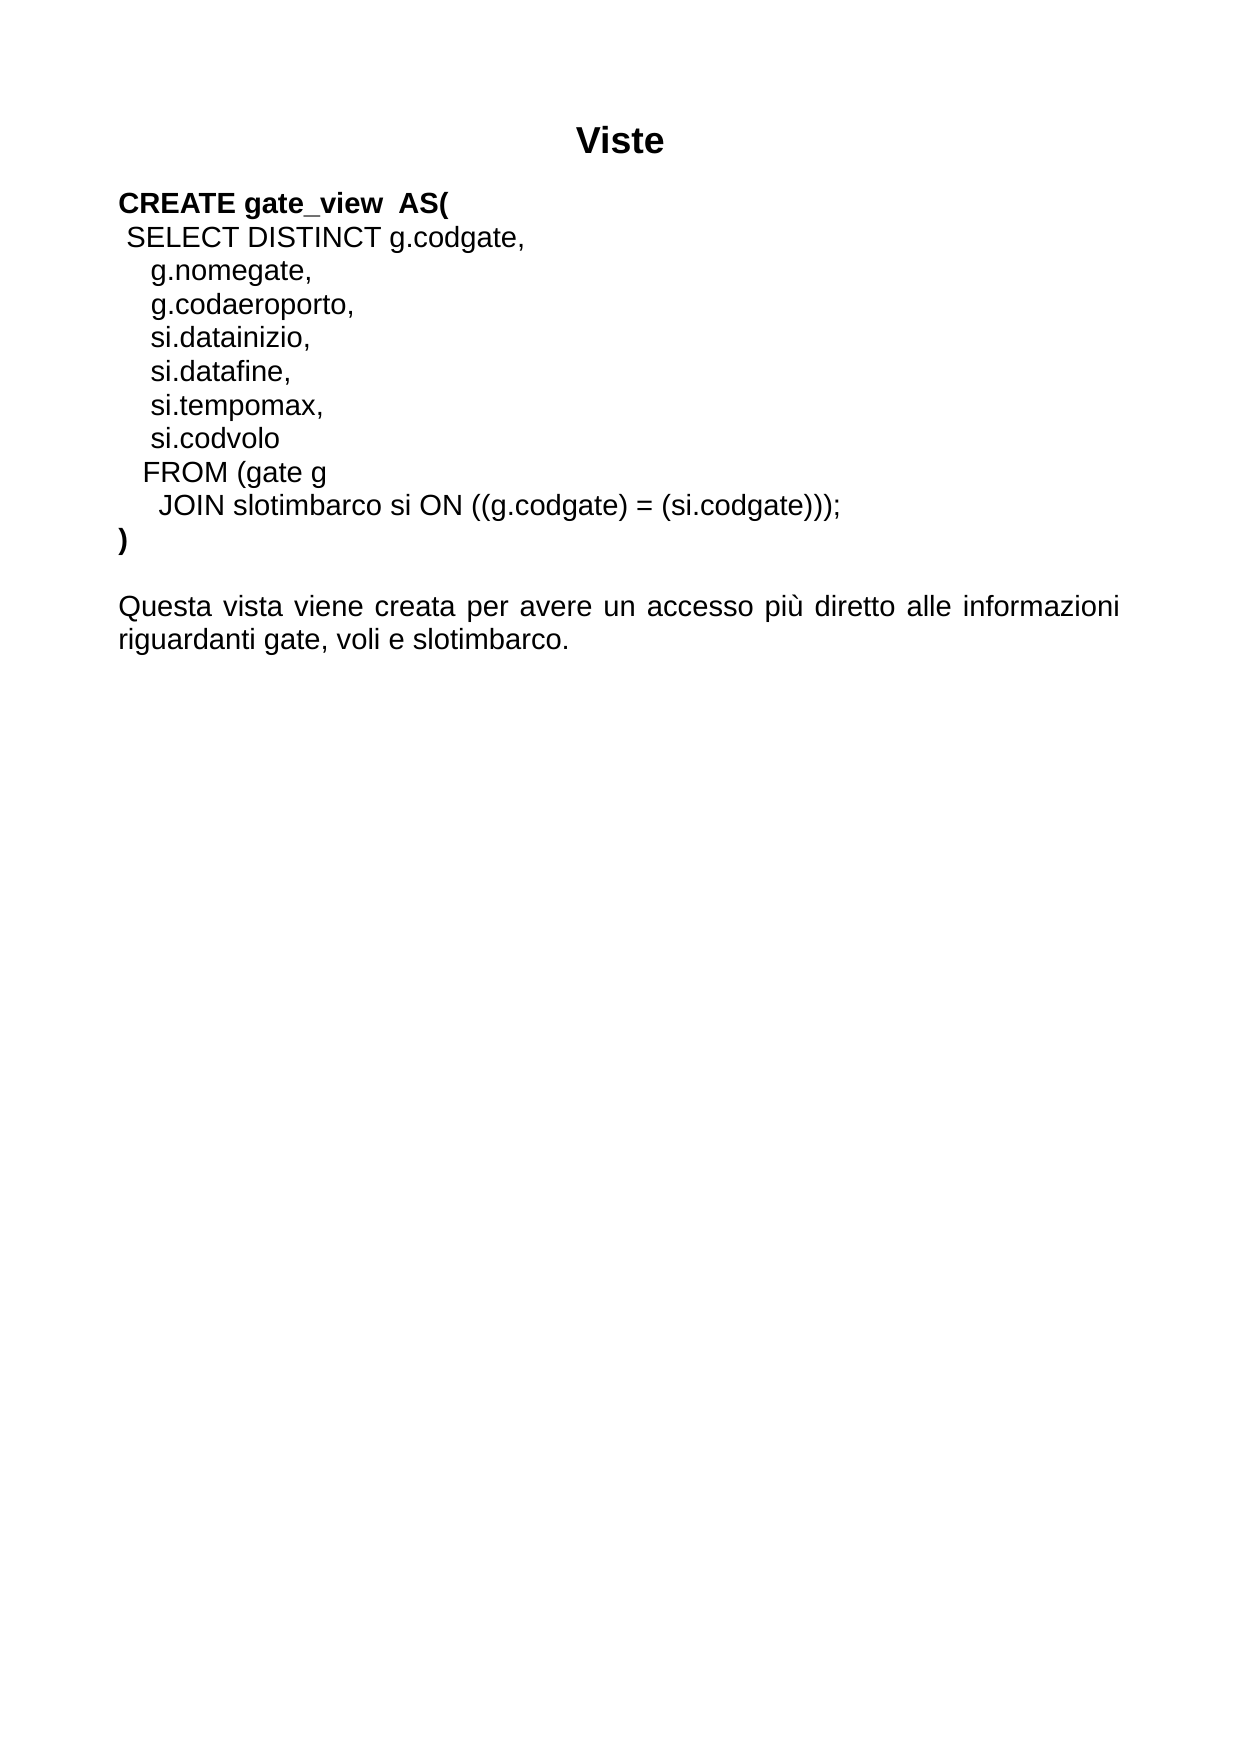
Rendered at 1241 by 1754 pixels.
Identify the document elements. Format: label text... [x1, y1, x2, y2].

text SELECT DISTINCT g.codgate, [118, 220, 1122, 253]
text g.nomegate, [118, 253, 1122, 287]
text ) [118, 522, 1122, 555]
text FROM (gate g [118, 454, 1122, 488]
text si.datainizio, [118, 320, 1122, 354]
text Questa vista viene creata per avere un accesso più diretto alle informazioni riguardanti gate, voli e slotimbarco. [118, 589, 1122, 656]
text Viste [118, 118, 1122, 161]
text si.tempomax, [118, 387, 1122, 421]
text si.codvolo [118, 421, 1122, 454]
text g.codaeroporto, [118, 287, 1122, 320]
text si.datafine, [118, 354, 1122, 387]
text CREATE gate_view AS( [118, 186, 1122, 220]
text JOIN slotimbarco si ON ((g.codgate) = (si.codgate))); [118, 488, 1122, 522]
